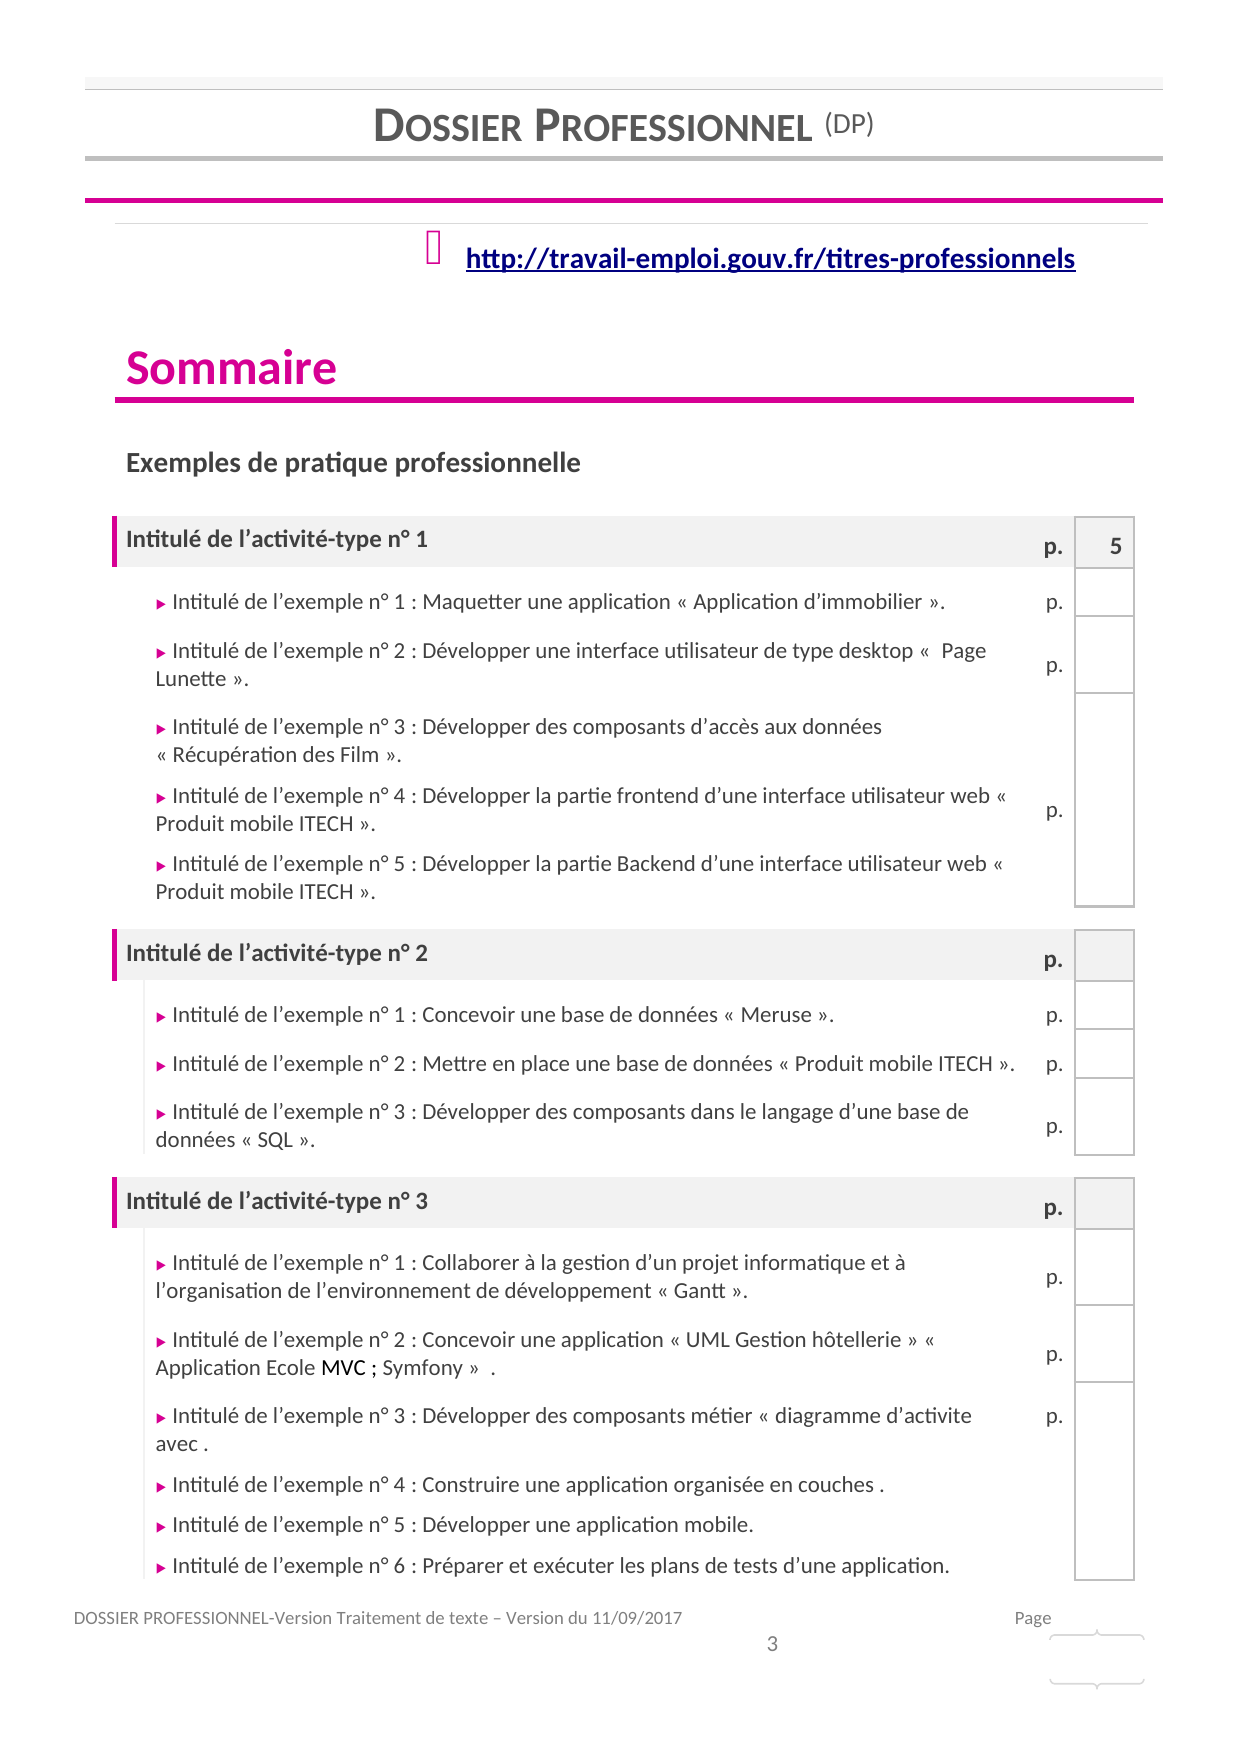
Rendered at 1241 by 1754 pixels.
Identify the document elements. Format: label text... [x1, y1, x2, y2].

table_cell Exemples de pratique professionnelle [115, 403, 1074, 516]
table_cell [1076, 1306, 1133, 1381]
table_cell [1076, 1179, 1133, 1228]
table_cell [1075, 908, 1133, 929]
table_cell p. [1030, 516, 1074, 567]
table_cell p. [1030, 1077, 1074, 1153]
table_cell  Intitulé de l’exemple n° 2 : Développer une interface utilisateur de type desktop « Page Lunette ». [144, 615, 1030, 692]
table_cell [144, 905, 1030, 929]
table_cell [115, 1228, 143, 1304]
table_cell [1076, 694, 1133, 905]
table_cell [115, 1154, 144, 1177]
table_cell [115, 615, 144, 692]
table_cell p. [1030, 692, 1074, 905]
table_cell [115, 1304, 143, 1381]
table_cell p. [1030, 615, 1074, 692]
table_cell [115, 692, 144, 905]
table_cell p. [1030, 567, 1074, 615]
table_cell [1030, 1154, 1074, 1177]
table_cell p. [1030, 1028, 1074, 1077]
table_cell Intitulé de l’activité-type n° 2 [117, 929, 1030, 980]
table_cell p. [1030, 1228, 1074, 1304]
table_cell [1076, 931, 1133, 980]
table_cell [1076, 982, 1133, 1028]
table_cell p. [1030, 980, 1074, 1028]
table_cell [1076, 1079, 1133, 1153]
table_cell [1076, 1383, 1133, 1579]
table_cell  [115, 224, 454, 288]
table_cell [1076, 617, 1133, 692]
table_cell p. [1030, 1304, 1074, 1381]
table_cell [115, 981, 143, 1028]
table_cell [115, 567, 144, 615]
table_cell [1076, 569, 1133, 615]
table_cell  Intitulé de l’exemple n° 3 : Développer des composants métier « diagramme d’activite avec .  Intitulé de l’exemple n° 4 : Construire une application organisée en couches .  Intitulé de l’exemple n° 5 : Développer une application mobile.  Intitulé de l’exemple n° 6 : Préparer et exécuter les plans de tests d’une application. [145, 1381, 1030, 1579]
table_cell  Intitulé de l’exemple n° 3 : Développer des composants dans le langage d’une base de données « SQL ». [145, 1077, 1030, 1153]
table_cell [115, 1028, 143, 1077]
table_cell p. [1030, 929, 1074, 980]
table_cell [1030, 905, 1074, 929]
table_cell [1076, 1030, 1133, 1077]
table_cell  Intitulé de l’exemple n° 1 : Concevoir une base de données « Meruse ». [145, 980, 1030, 1028]
table_cell  Intitulé de l’exemple n° 1 : Collaborer à la gestion d’un projet informatique et à l’organisation de l’environnement de développement « Gantt ». [145, 1228, 1030, 1304]
table_cell  Intitulé de l’exemple n° 1 : Maquetter une application « Application d’immobilier ». [144, 567, 1030, 615]
table_cell [115, 905, 144, 929]
table_cell [115, 1381, 143, 1579]
table_cell p. [1030, 1177, 1074, 1228]
table_cell [1076, 1230, 1133, 1304]
table_cell  Intitulé de l’exemple n° 2 : Concevoir une application « UML Gestion hôtellerie » « Application Ecole MVC ; Symfony » . [145, 1304, 1030, 1381]
table_cell p. [1030, 1381, 1074, 1579]
table_cell [1075, 403, 1133, 516]
table_cell [115, 1077, 143, 1153]
table_cell Intitulé de l’activité-type n° 1 [117, 516, 1030, 567]
table_cell 5 [1076, 518, 1133, 567]
table_cell  Intitulé de l’exemple n° 3 : Développer des composants d’accès aux données « Récupération des Film ».  Intitulé de l’exemple n° 4 : Développer la partie frontend d’une interface utilisateur web « Produit mobile ITECH ».  Intitulé de l’exemple n° 5 : Développer la partie Backend d’une interface utilisateur web « Produit mobile ITECH ». [144, 692, 1030, 905]
table_cell Intitulé de l’activité-type n° 3 [117, 1177, 1030, 1228]
table_cell [144, 1154, 1030, 1177]
table_cell http://travail-emploi.gouv.fr/titres-professionnels [454, 224, 1148, 288]
table_header Sommaire [115, 330, 1133, 397]
table_cell [1075, 1156, 1133, 1177]
table_cell  Intitulé de l’exemple n° 2 : Mettre en place une base de données « Produit mobile ITECH ». [145, 1028, 1030, 1077]
